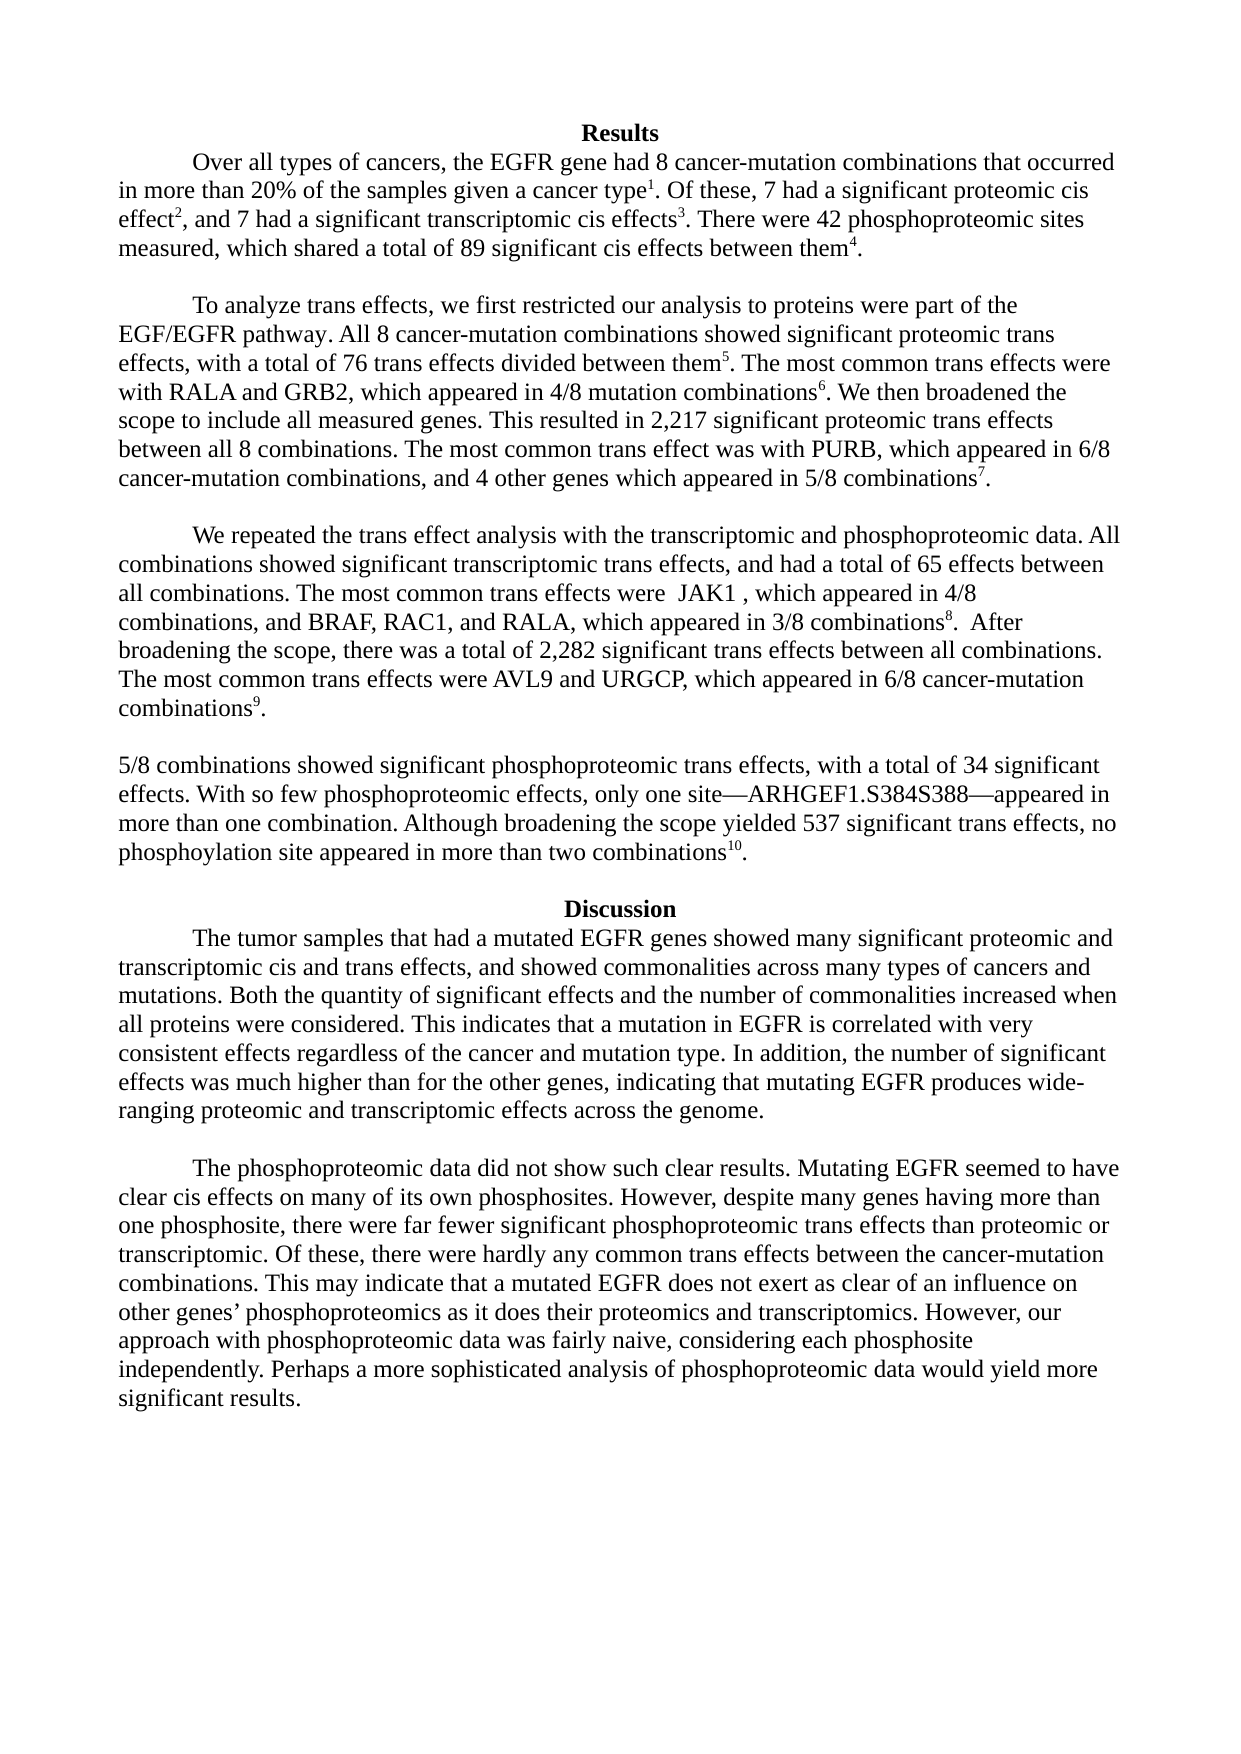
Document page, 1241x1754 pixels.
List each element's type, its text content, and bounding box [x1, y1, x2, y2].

text Discussion [118, 894, 1122, 923]
text To analyze trans effects, we first restricted our analysis to proteins were part of the EGF/EGFR pathway. All 8 cancer-mutation combinations showed significant proteomic trans effects, with a total of 76 trans effects divided between them5. The most common trans effects were with RALA and GRB2, which appeared in 4/8 mutation combinations6. We then broadened the scope to include all measured genes. This resulted in 2,217 significant proteomic trans effects between all 8 combinations. The most common trans effect was with PURB, which appeared in 6/8 cancer-mutation combinations, and 4 other genes which appeared in 5/8 combinations7. [118, 291, 1122, 492]
text The phosphoproteomic data did not show such clear results. Mutating EGFR seemed to have clear cis effects on many of its own phosphosites. However, despite many genes having more than one phosphosite, there were far fewer significant phosphoproteomic trans effects than proteomic or transcriptomic. Of these, there were hardly any common trans effects between the cancer-mutation combinations. This may indicate that a mutated EGFR does not exert as clear of an influence on other genes’ phosphoproteomics as it does their proteomics and transcriptomics. However, our approach with phosphoproteomic data was fairly naive, considering each phosphosite independently. Perhaps a more sophisticated analysis of phosphoproteomic data would yield more significant results. [118, 1153, 1122, 1412]
text We repeated the trans effect analysis with the transcriptomic and phosphoproteomic data. All combinations showed significant transcriptomic trans effects, and had a total of 65 effects between all combinations. The most common trans effects were JAK1 , which appeared in 4/8 combinations, and BRAF, RAC1, and RALA, which appeared in 3/8 combinations8. After broadening the scope, there was a total of 2,282 significant trans effects between all combinations. The most common trans effects were AVL9 and URGCP, which appeared in 6/8 cancer-mutation combinations9. [118, 521, 1122, 722]
text Over all types of cancers, the EGFR gene had 8 cancer-mutation combinations that occurred in more than 20% of the samples given a cancer type1. Of these, 7 had a significant proteomic cis effect2, and 7 had a significant transcriptomic cis effects3. There were 42 phosphoproteomic sites measured, which shared a total of 89 significant cis effects between them4. [118, 147, 1122, 262]
text The tumor samples that had a mutated EGFR genes showed many significant proteomic and transcriptomic cis and trans effects, and showed commonalities across many types of cancers and mutations. Both the quantity of significant effects and the number of commonalities increased when all proteins were considered. This indicates that a mutation in EGFR is correlated with very consistent effects regardless of the cancer and mutation type. In addition, the number of significant effects was much higher than for the other genes, indicating that mutating EGFR produces wide-ranging proteomic and transcriptomic effects across the genome. [118, 923, 1122, 1124]
text 5/8 combinations showed significant phosphoproteomic trans effects, with a total of 34 significant effects. With so few phosphoproteomic effects, only one site—ARHGEF1.S384S388—appeared in more than one combination. Although broadening the scope yielded 537 significant trans effects, no phosphoylation site appeared in more than two combinations10. [118, 751, 1122, 866]
text Results [118, 118, 1122, 147]
